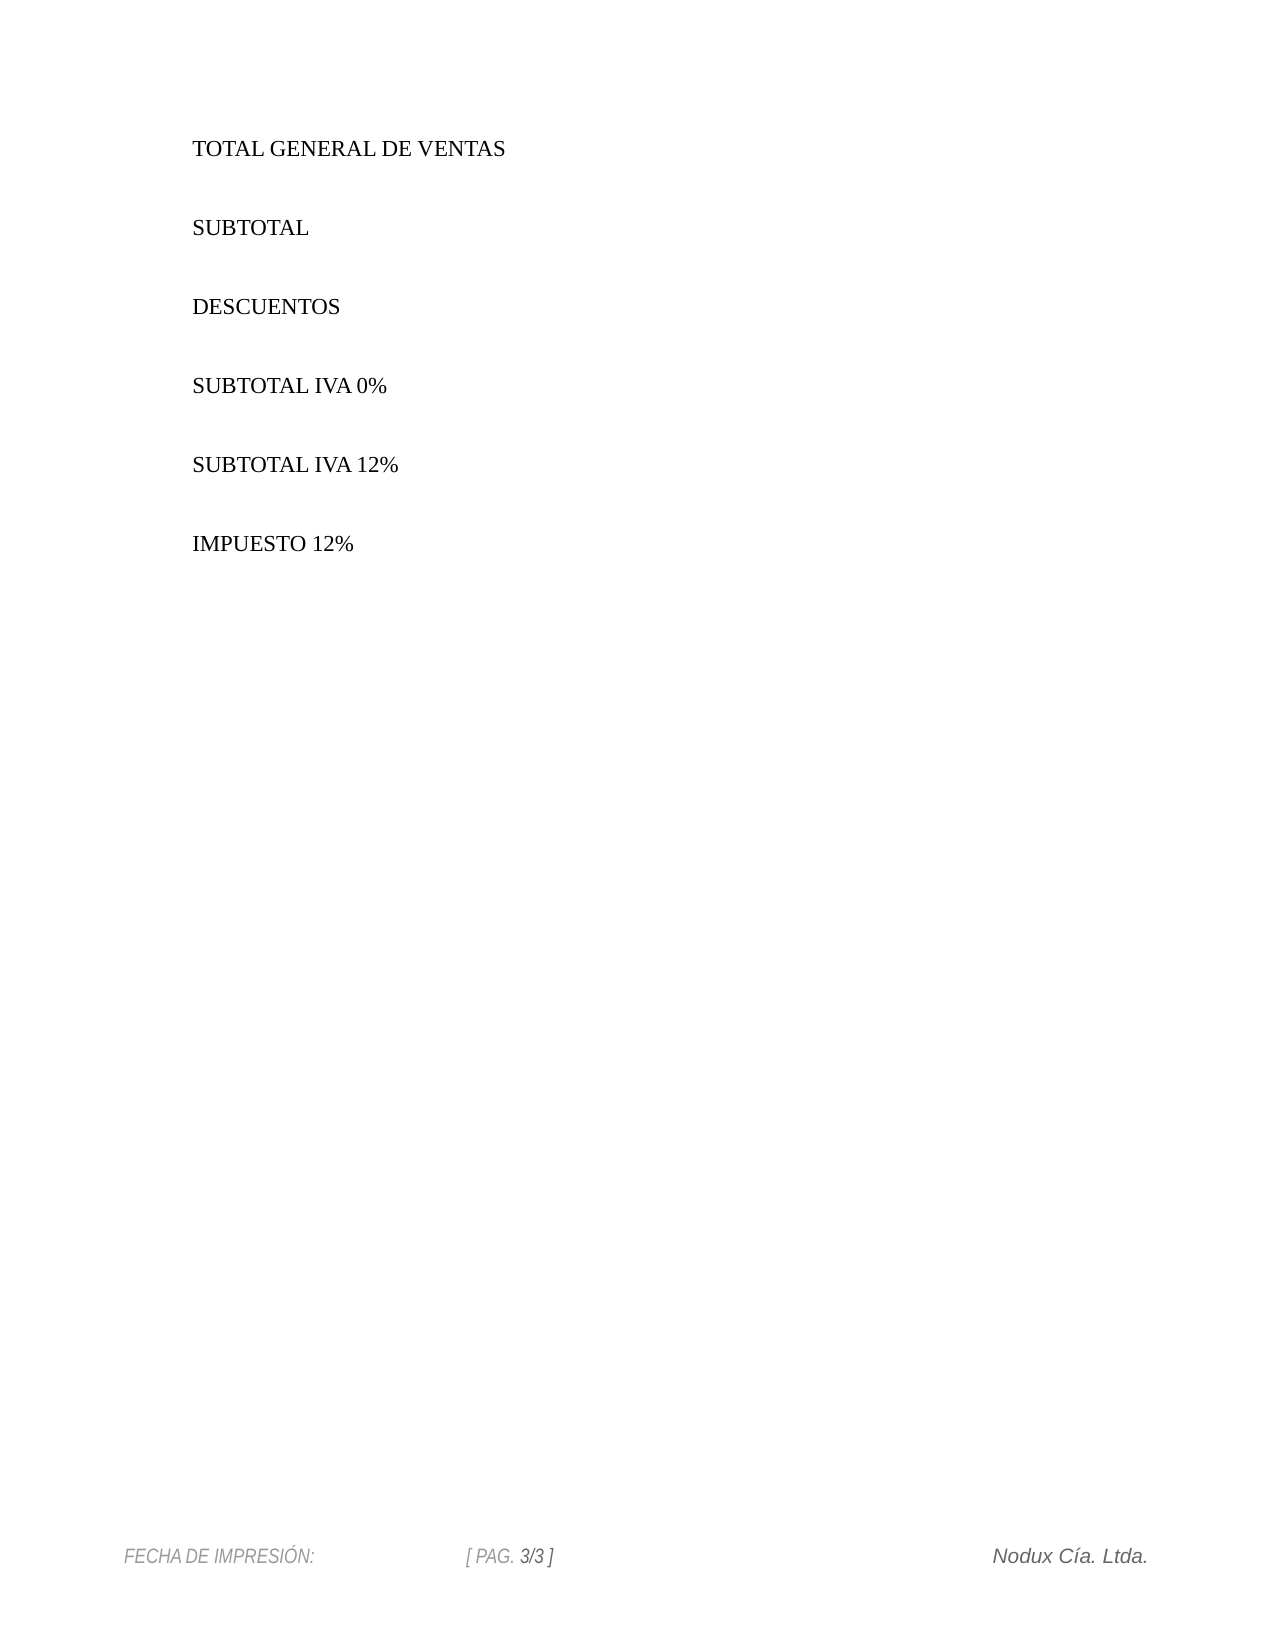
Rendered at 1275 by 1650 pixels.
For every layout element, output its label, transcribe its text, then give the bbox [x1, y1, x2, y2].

table_cell <(formatLang(subtotal_ventas, company.party.lang))> [924, 214, 1157, 293]
table_cell TOTAL GENERAL DE VENTAS [118, 135, 924, 214]
table_cell IMPUESTO 12% [118, 530, 924, 583]
table_cell SUBTOTAL IVA 0% [118, 372, 924, 451]
table_cell <(formatLang(descuentos, company.party.lang))> [924, 293, 1157, 372]
table_cell SUBTOTAL IVA 12% [118, 451, 924, 530]
table_cell DESCUENTOS [118, 293, 924, 372]
table_cell <(formatLang(iva, company.party.lang))> [924, 530, 1157, 583]
table_cell <(formatLang(subtotal_12, company.party.lang))> [924, 451, 1157, 530]
table_cell <(formatLang(subtotal_0, company.party.lang))> [924, 372, 1157, 451]
table_cell SUBTOTAL [118, 214, 924, 293]
table_cell <(formatLang(total_ventas, company.party.lang))> [924, 135, 1157, 214]
